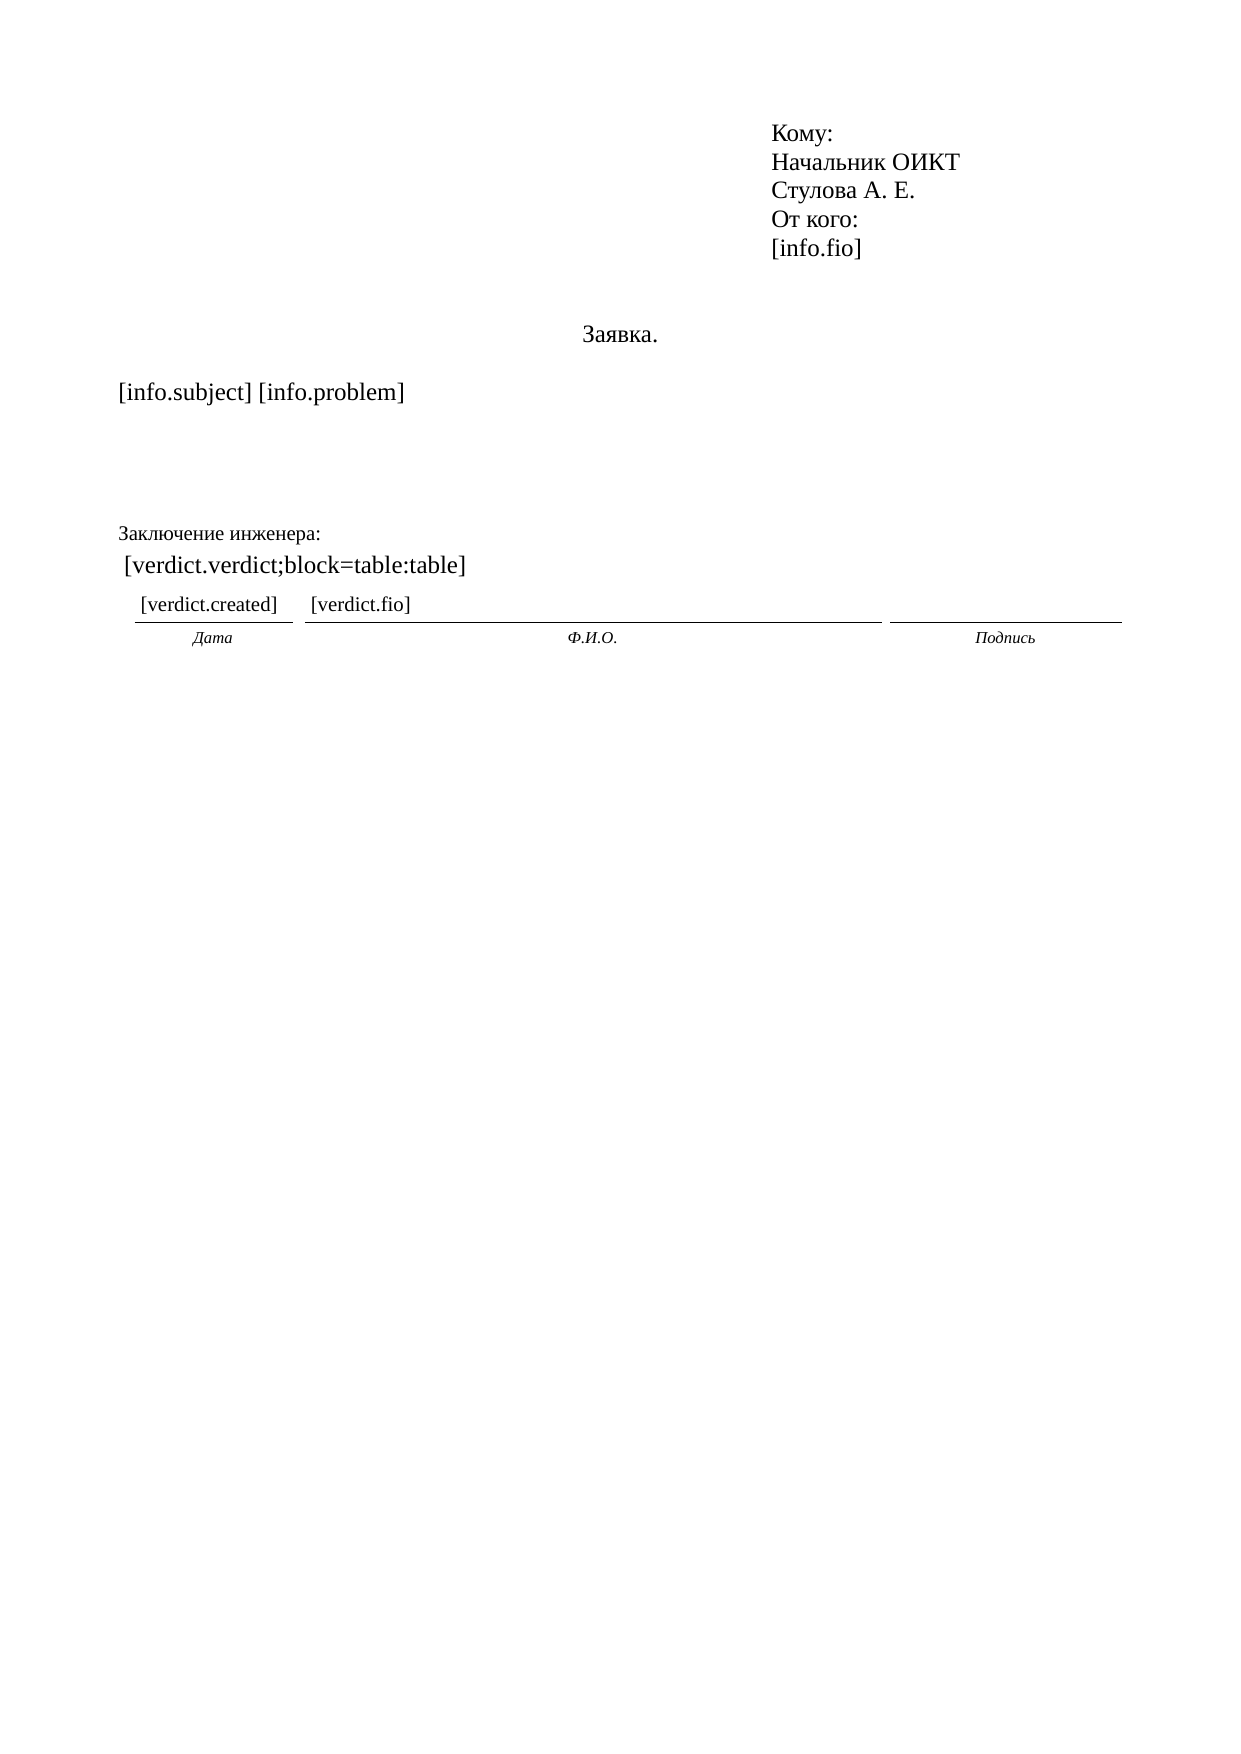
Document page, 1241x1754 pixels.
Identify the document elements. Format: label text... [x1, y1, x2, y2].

table_cell [verdict.fio] [305, 585, 882, 622]
table_cell Ф.И.О. [305, 623, 882, 670]
table_cell [890, 585, 1006, 622]
table_header [verdict.verdict;block=table:table] [118, 545, 1122, 585]
table_cell [1006, 585, 1122, 622]
table_cell [verdict.created] [135, 585, 292, 622]
table_cell [118, 585, 134, 622]
text От кого: [info.fio] [771, 204, 1122, 319]
table_cell [293, 585, 305, 622]
table_cell Дата [135, 623, 292, 670]
table_cell [293, 622, 305, 670]
text Кому: Начальник ОИКТ Стулова А. Е. [771, 118, 1122, 204]
text Заключение инженера: [118, 521, 1122, 545]
table_cell [882, 622, 890, 670]
table_cell Подпись [890, 623, 1122, 670]
table_cell [118, 622, 134, 670]
table_cell [882, 585, 890, 622]
text Заявка. [118, 319, 1122, 348]
text [info.subject] [info.problem] [118, 377, 1122, 406]
